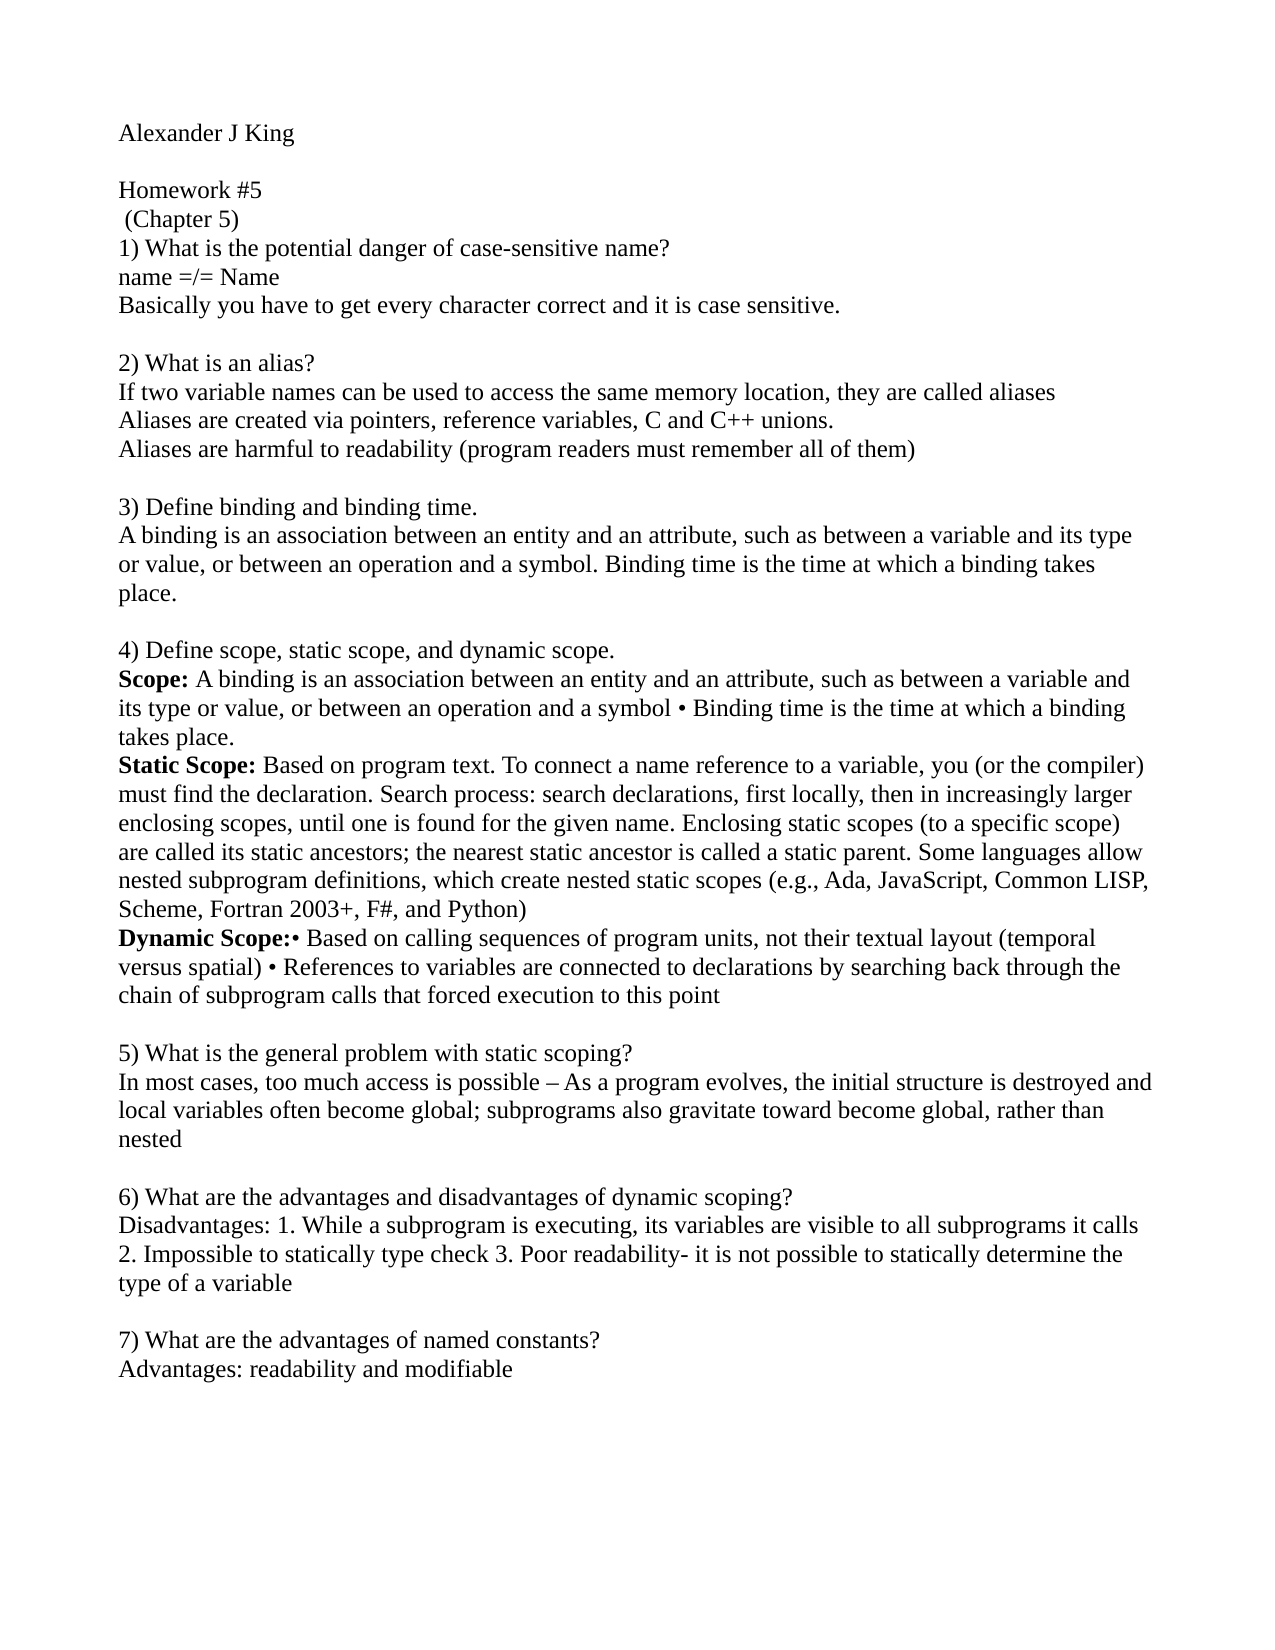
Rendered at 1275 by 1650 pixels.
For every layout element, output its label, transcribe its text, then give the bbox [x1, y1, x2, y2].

text 7) What are the advantages of named constants? [118, 1326, 1157, 1354]
text Disadvantages: 1. While a subprogram is executing, its variables are visible to all subprograms it calls 2. Impossible to statically type check 3. Poor readability- it is not possible to statically determine the type of a variable [118, 1211, 1157, 1297]
text name =/= Name [118, 262, 1157, 291]
text Dynamic Scope:• Based on calling sequences of program units, not their textual layout (temporal versus spatial) • References to variables are connected to declarations by searching back through the chain of subprogram calls that forced execution to this point [118, 923, 1157, 1009]
text 1) What is the potential danger of case-sensitive name? [118, 233, 1157, 262]
text Scope: A binding is an association between an entity and an attribute, such as between a variable and its type or value, or between an operation and a symbol • Binding time is the time at which a binding takes place. [118, 664, 1157, 751]
text 2) What is an alias? [118, 348, 1157, 377]
text In most cases, too much access is possible – As a program evolves, the initial structure is destroyed and local variables often become global; subprograms also gravitate toward become global, rather than nested [118, 1067, 1157, 1153]
text (Chapter 5) [118, 204, 1157, 233]
text Static Scope: Based on program text. To connect a name reference to a variable, you (or the compiler) must find the declaration. Search process: search declarations, first locally, then in increasingly larger enclosing scopes, until one is found for the given name. Enclosing static scopes (to a specific scope) are called its static ancestors; the nearest static ancestor is called a static parent. Some languages allow nested subprogram definitions, which create nested static scopes (e.g., Ada, JavaScript, Common LISP, Scheme, Fortran 2003+, F#, and Python) [118, 751, 1157, 923]
text If two variable names can be used to access the same memory location, they are called aliases [118, 377, 1157, 406]
text Alexander J King [118, 118, 1157, 147]
text 3) Define binding and binding time. [118, 492, 1157, 521]
text A binding is an association between an entity and an attribute, such as between a variable and its type or value, or between an operation and a symbol. Binding time is the time at which a binding takes place. [118, 521, 1157, 607]
text 4) Define scope, static scope, and dynamic scope. [118, 636, 1157, 664]
text Basically you have to get every character correct and it is case sensitive. [118, 291, 1157, 319]
text Advantages: readability and modifiable [118, 1354, 1157, 1383]
text 5) What is the general problem with static scoping? [118, 1038, 1157, 1067]
text Aliases are harmful to readability (program readers must remember all of them) [118, 434, 1157, 463]
text Aliases are created via pointers, reference variables, C and C++ unions. [118, 406, 1157, 434]
text Homework #5 [118, 176, 1157, 204]
text 6) What are the advantages and disadvantages of dynamic scoping? [118, 1182, 1157, 1211]
